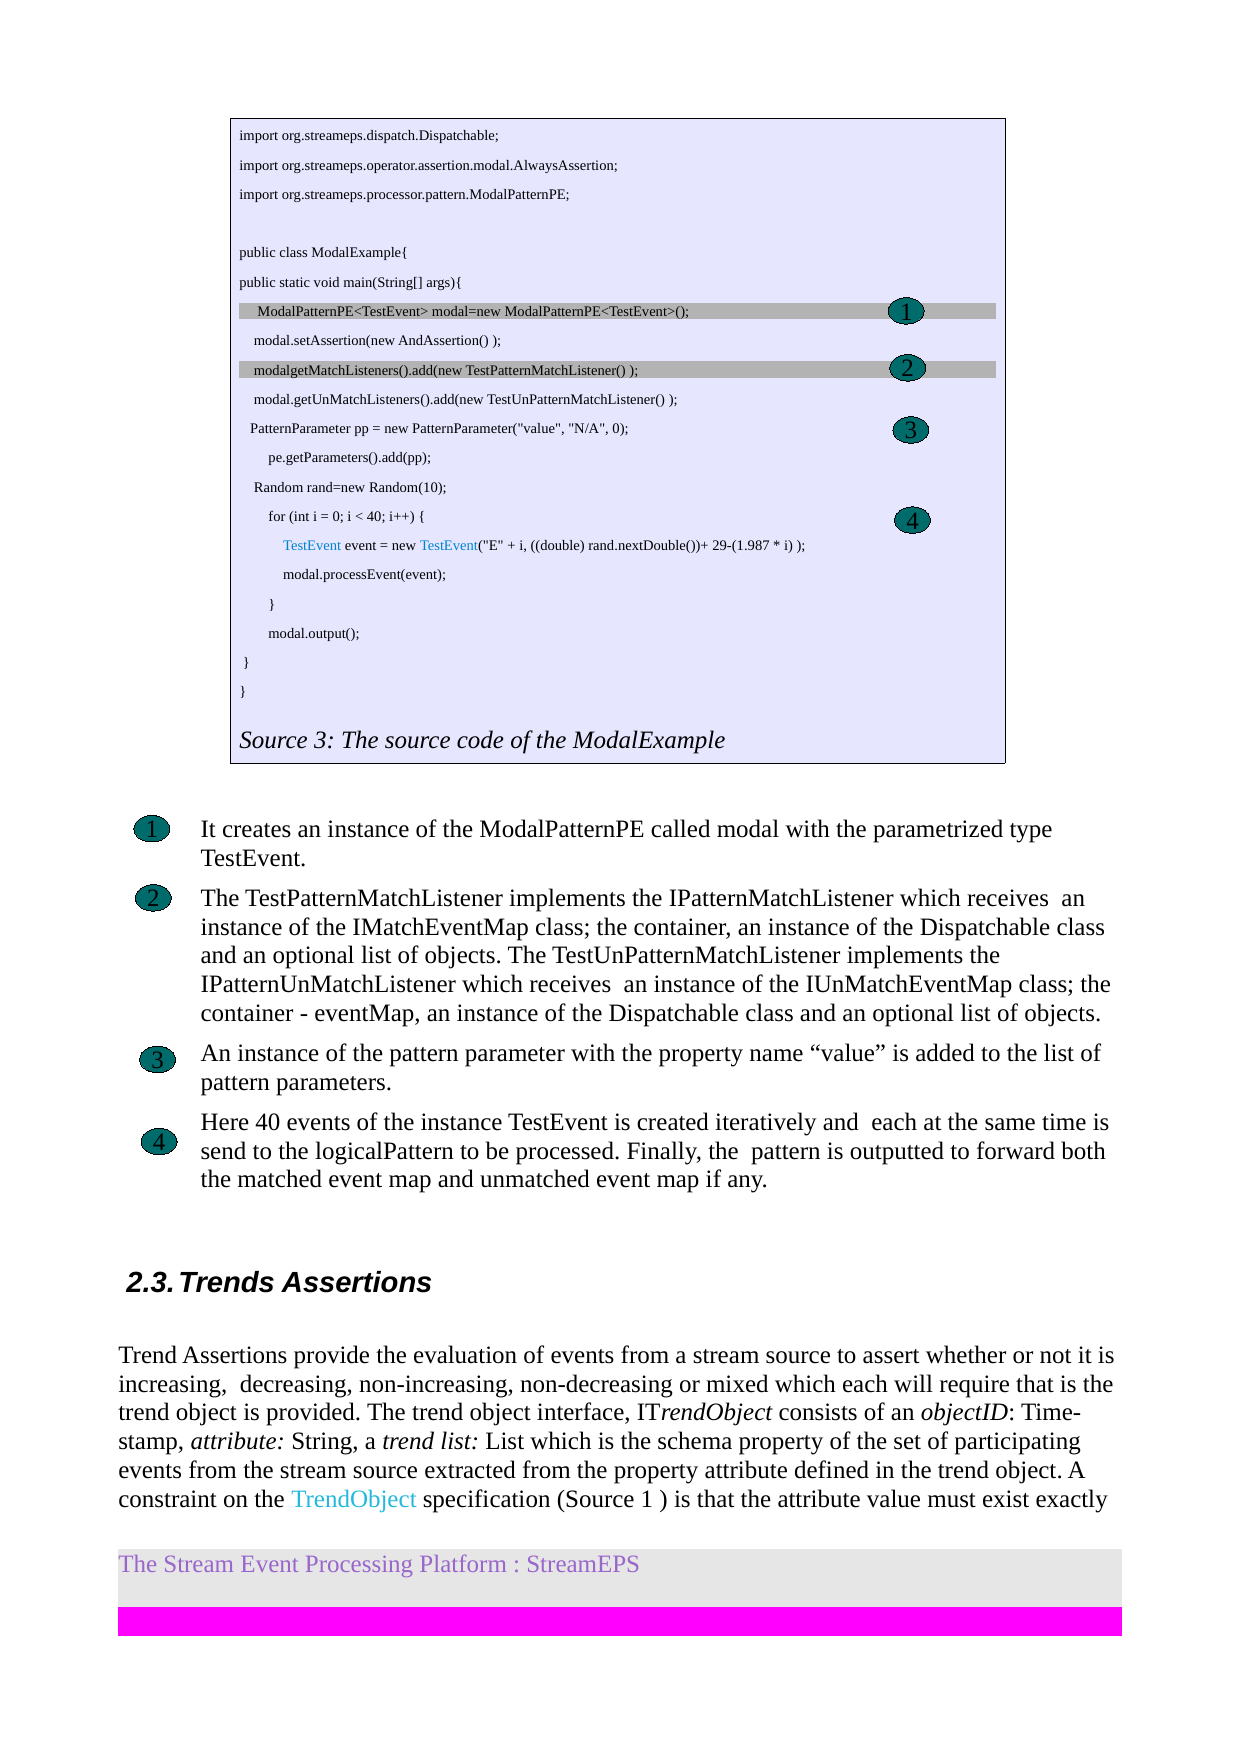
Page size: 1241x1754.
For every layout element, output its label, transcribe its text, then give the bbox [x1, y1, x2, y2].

text } [239, 683, 996, 700]
text } [239, 595, 996, 612]
text modal.setAssertion(new AndAssertion() ); [239, 332, 996, 349]
text Random rand=new Random(10); [239, 478, 996, 495]
text PatternParameter pp = new PatternParameter("value", "N/A", 0); [239, 420, 897, 437]
text import org.streameps.dispatch.Dispatchable; [239, 127, 996, 144]
table_cell [118, 1101, 194, 1199]
table_cell An instance of the pattern parameter with the property name “value” is added to the list of pattern parameters. [195, 1032, 1122, 1101]
text import org.streameps.processor.pattern.ModalPatternPE; [239, 186, 996, 202]
text public static void main(String[] args){ [239, 273, 996, 290]
text modal.processEvent(event); [239, 566, 996, 583]
table_cell [118, 877, 194, 1032]
text } [239, 654, 996, 671]
text TestEvent event = new TestEvent("E" + i, ((double) rand.nextDouble())+ 29-(1.987 * i) ); [239, 537, 996, 554]
text pe.getParameters().add(pp); [239, 449, 996, 466]
subtitle Trends Assertions [118, 1265, 1122, 1299]
table_header [118, 808, 194, 877]
text [921, 361, 996, 378]
text Source 3: The source code of the ModalExample [239, 725, 996, 754]
text [923, 508, 996, 524]
table_header It creates an instance of the ModalPatternPE called modal with the parametrized type TestEvent. [195, 808, 1122, 877]
text modal.output(); [239, 625, 996, 641]
text modalgetMatchListeners().add(new TestPatternMatchListener() ); [239, 361, 894, 378]
table_cell Here 40 events of the instance TestEvent is created iteratively and each at the same time is send to the logicalPattern to be processed. Finally, the pattern is outputted to forward both the matched event map and unmatched event map if any. [195, 1101, 1122, 1199]
text for (int i = 0; i < 40; i++) { [239, 508, 902, 524]
text import org.streameps.operator.assertion.modal.AlwaysAssertion; [239, 156, 996, 173]
text ModalPatternPE<TestEvent> modal=new ModalPatternPE<TestEvent>(); [239, 303, 891, 319]
text modal.getUnMatchListeners().add(new TestUnPatternMatchListener() ); [239, 391, 996, 407]
table_cell The TestPatternMatchListener implements the IPatternMatchListener which receives an instance of the IMatchEventMap class; the container, an instance of the Dispatchable class and an optional list of objects. The TestUnPatternMatchListener implements the IPatternUnMatchListener which receives an instance of the IUnMatchEventMap class; the container - eventMap, an instance of the Dispatchable class and an optional list of objects. [195, 877, 1122, 1032]
table_cell [118, 1032, 194, 1101]
text public class ModalExample{ [239, 244, 996, 261]
text Trend Assertions provide the evaluation of events from a stream source to assert whether or not it is increasing, decreasing, non-increasing, non-decreasing or mixed which each will require that is the trend object is provided. The trend object interface, ITrendObject consists of an objectID: Time-stamp, attribute: String, a trend list: List which is the schema property of the set of participating events from the stream source extracted from the property attribute defined in the trend object. A constraint on the TrendObject specification (Source 1 ) is that the attribute value must exist exactly [118, 1340, 1122, 1512]
